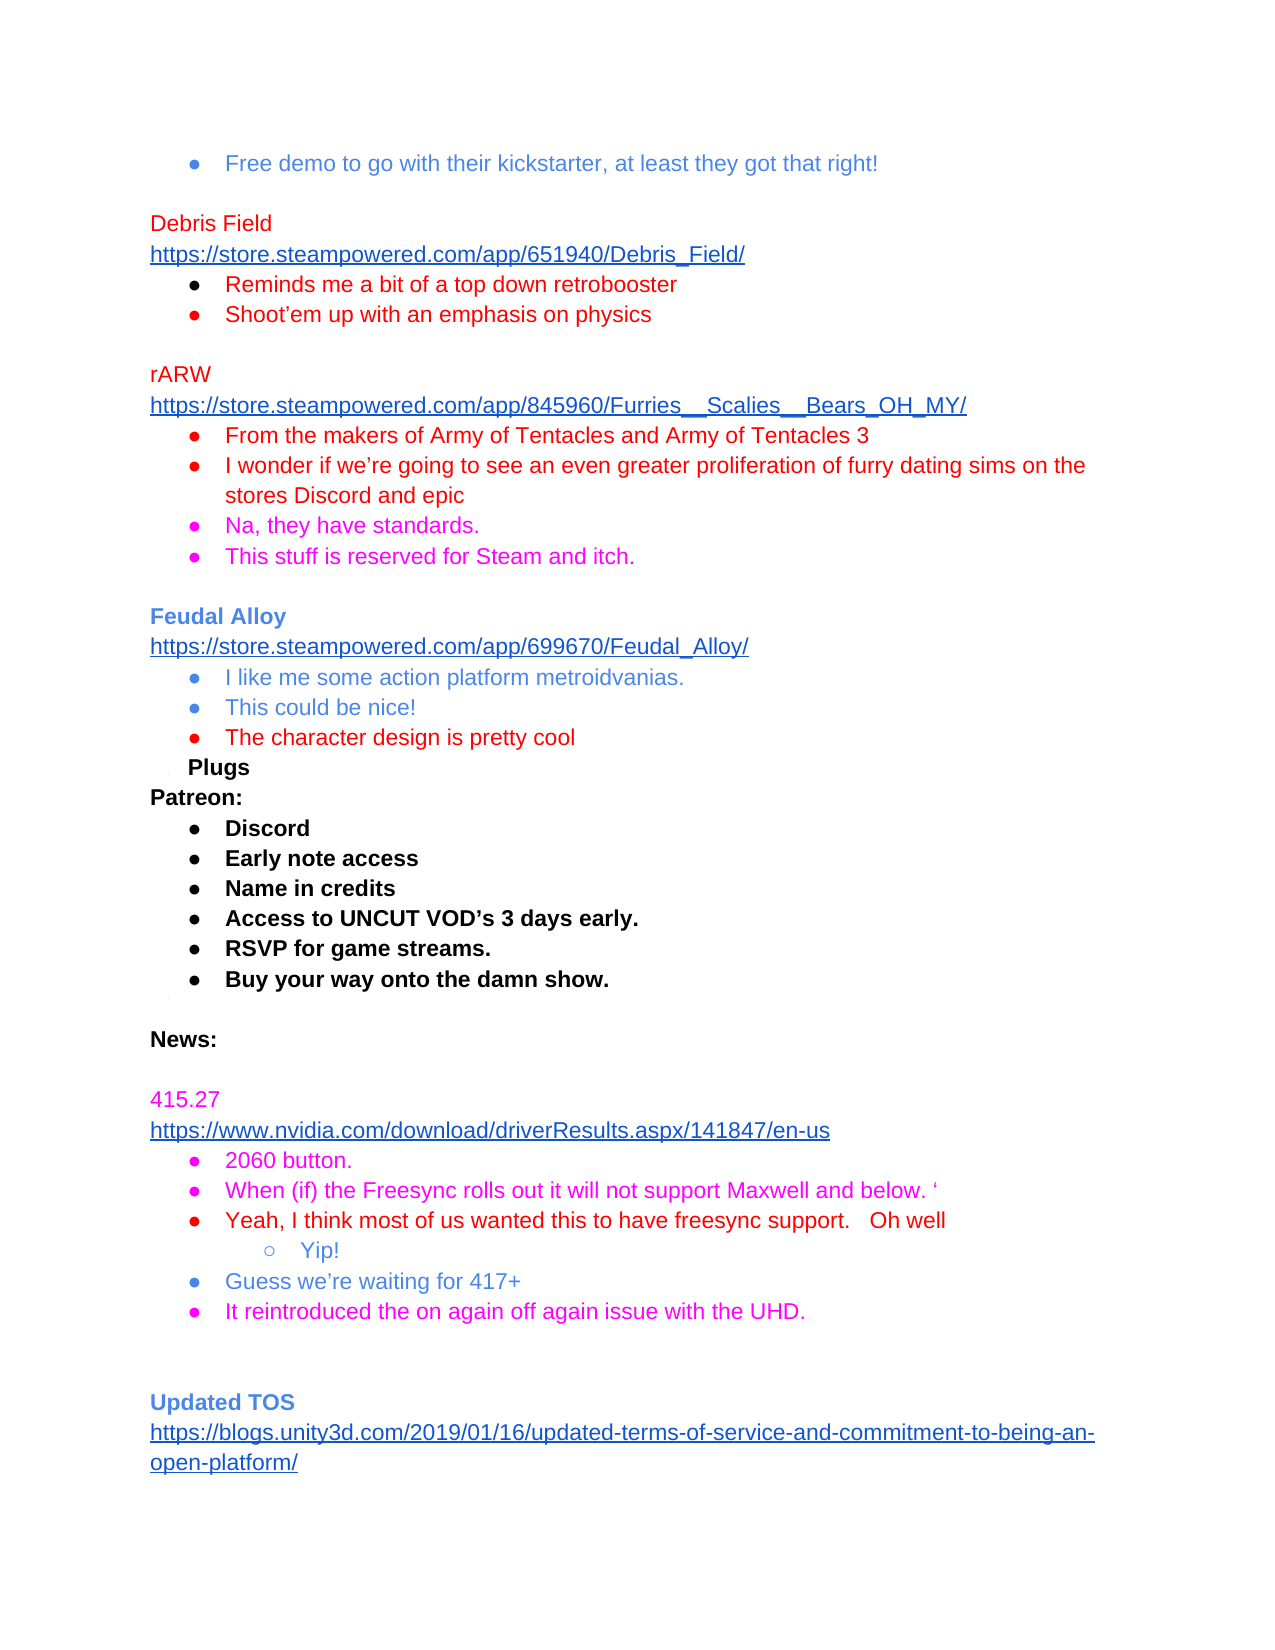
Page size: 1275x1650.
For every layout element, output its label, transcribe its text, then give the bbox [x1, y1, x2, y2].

list Shoot’em up with an emphasis on physics [187, 301, 1125, 327]
list Guess we’re waiting for 417+ [187, 1268, 1125, 1294]
text Updated TOS [150, 1388, 1125, 1415]
list Early note access [187, 845, 1125, 871]
list This stuff is reserved for Steam and itch. [187, 543, 1125, 569]
list From the makers of Army of Tentacles and Army of Tentacles 3 [187, 422, 1125, 448]
text Plugs [150, 754, 1125, 781]
text Patreon: [150, 784, 1125, 811]
list Buy your way onto the damn show. [187, 966, 1125, 992]
list Discord [187, 814, 1125, 841]
list Yeah, I think most of us wanted this to have freesync support. Oh well [187, 1207, 1125, 1234]
list Name in credits [187, 875, 1125, 901]
list When (if) the Freesync rolls out it will not support Maxwell and below. ‘ [187, 1177, 1125, 1203]
text https://store.steampowered.com/app/651940/Debris_Field/ [150, 241, 1125, 267]
list 2060 button. [187, 1147, 1125, 1173]
list This could be nice! [187, 694, 1125, 720]
text https://store.steampowered.com/app/845960/Furries__Scalies__Bears_OH_MY/ [150, 392, 1125, 418]
text https://www.nvidia.com/download/driverResults.aspx/141847/en-us [150, 1117, 1125, 1143]
text Debris Field [150, 210, 1125, 237]
list The character design is pretty cool [187, 724, 1125, 750]
text https://store.steampowered.com/app/699670/Feudal_Alloy/ [150, 633, 1125, 660]
list I wonder if we’re going to see an even greater proliferation of furry dating sims on the stores Discord and epic [187, 452, 1125, 509]
text Feudal Alloy [150, 603, 1125, 629]
text https://blogs.unity3d.com/2019/01/16/updated-terms-of-service-and-commitment-to-being-an-open-platform/ [150, 1419, 1125, 1475]
list Na, they have standards. [187, 512, 1125, 539]
text News: [150, 1026, 1125, 1052]
list Free demo to go with their kickstarter, at least they got that right! [187, 150, 1125, 176]
list Yip! [262, 1237, 1125, 1264]
list It reintroduced the on again off again issue with the UHD. [187, 1298, 1125, 1324]
text 415.27 [150, 1086, 1125, 1113]
list Reminds me a bit of a top down retrobooster [187, 271, 1125, 297]
list Access to UNCUT VOD’s 3 days early. [187, 905, 1125, 932]
list RSVP for game streams. [187, 935, 1125, 962]
text rARW [150, 361, 1125, 388]
list I like me some action platform metroidvanias. [187, 663, 1125, 690]
